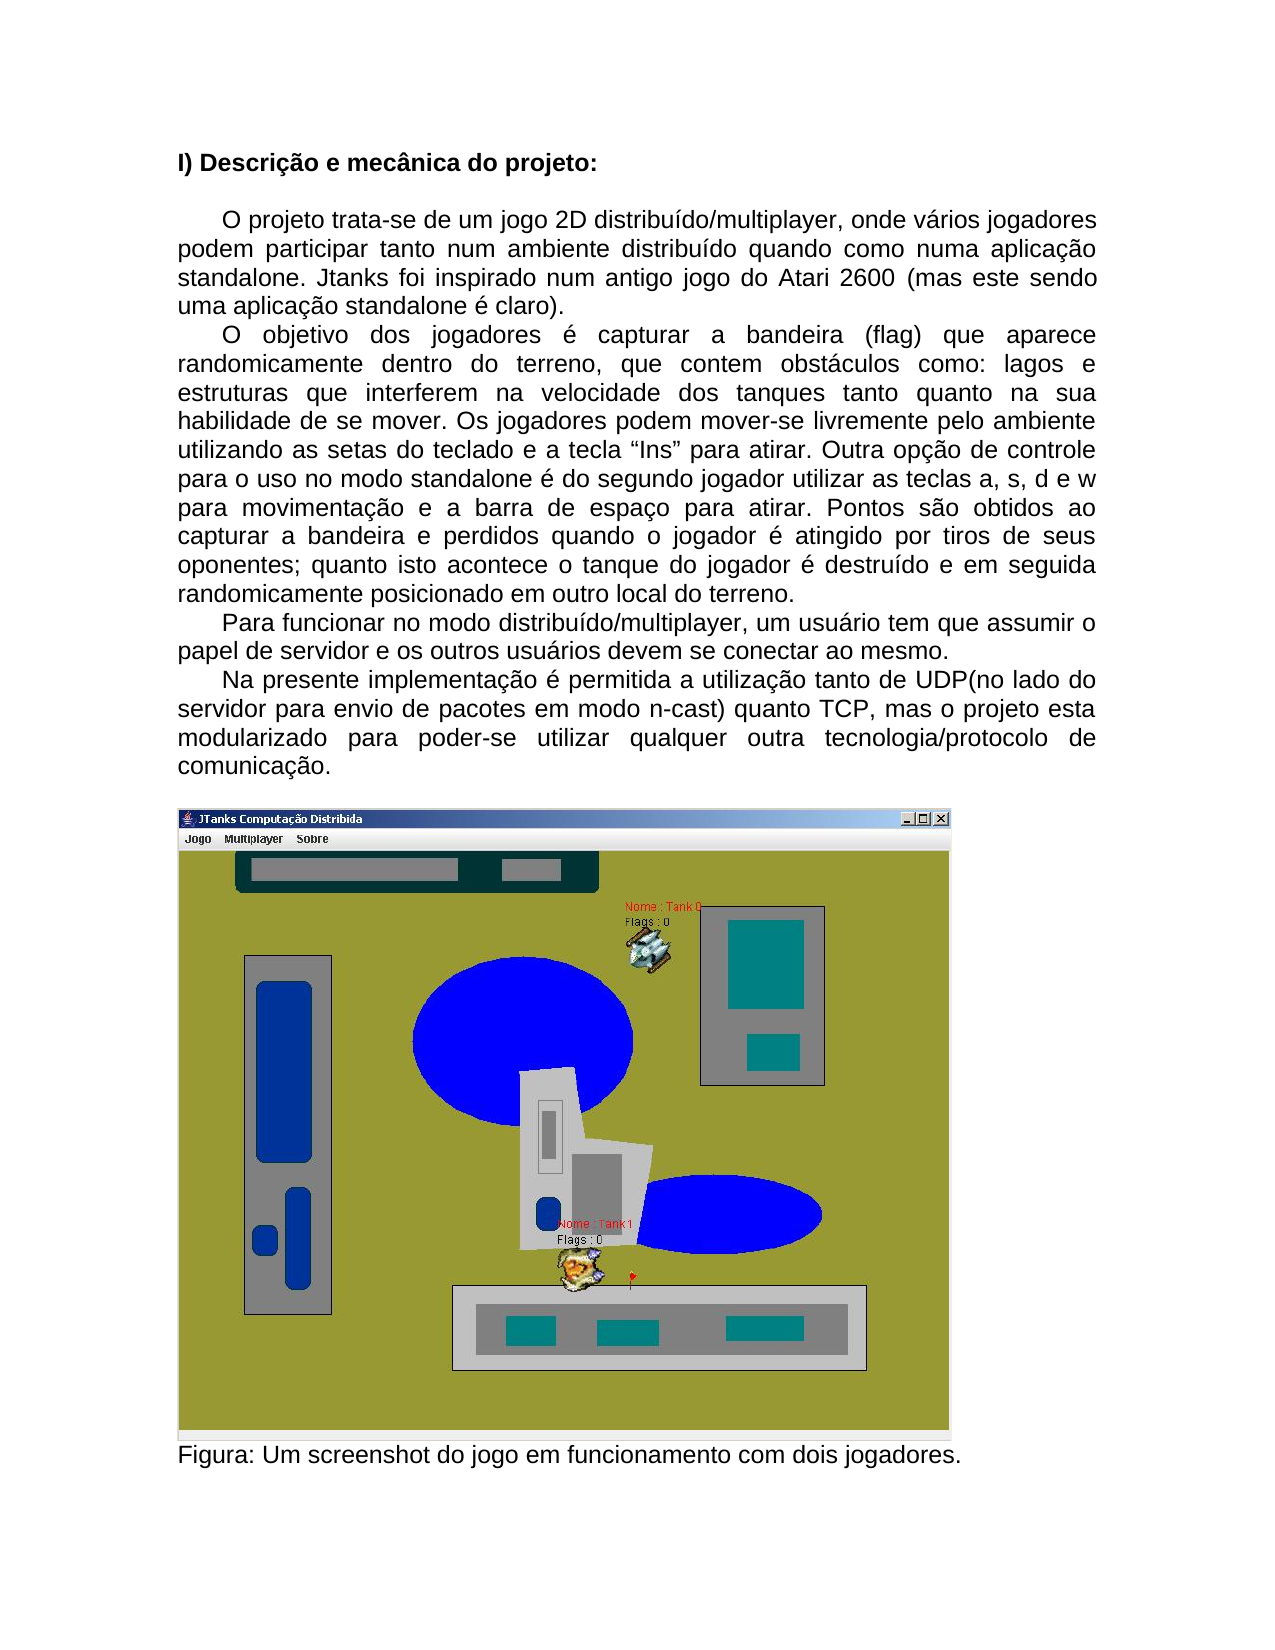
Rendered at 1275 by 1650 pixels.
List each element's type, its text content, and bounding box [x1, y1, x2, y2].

text O projeto trata-se de um jogo 2D distribuído/multiplayer, onde vários jogadores podem participar tanto num ambiente distribuído quando como numa aplicação standalone. Jtanks foi inspirado num antigo jogo do Atari 2600 (mas este sendo uma aplicação standalone é claro). [177, 205, 1098, 320]
text Para funcionar no modo distribuído/multiplayer, um usuário tem que assumir o papel de servidor e os outros usuários devem se conectar ao mesmo. [177, 608, 1098, 665]
text Figura: Um screenshot do jogo em funcionamento com dois jogadores. [177, 1440, 1098, 1469]
text I) Descrição e mecânica do projeto: [177, 148, 1098, 176]
text Na presente implementação é permitida a utilização tanto de UDP(no lado do servidor para envio de pacotes em modo n-cast) quanto TCP, mas o projeto esta modularizado para poder-se utilizar qualquer outra tecnologia/protocolo de comunicação. [177, 665, 1098, 780]
text O objetivo dos jogadores é capturar a bandeira (flag) que aparece randomicamente dentro do terreno, que contem obstáculos como: lagos e estruturas que interferem na velocidade dos tanques tanto quanto na sua habilidade de se mover. Os jogadores podem mover-se livremente pelo ambiente utilizando as setas do teclado e a tecla “Ins” para atirar. Outra opção de controle para o uso no modo standalone é do segundo jogador utilizar as teclas a, s, d e w para movimentação e a barra de espaço para atirar. Pontos são obtidos ao capturar a bandeira e perdidos quando o jogador é atingido por tiros de seus oponentes; quanto isto acontece o tanque do jogador é destruído e em seguida randomicamente posicionado em outro local do terreno. [177, 320, 1098, 608]
picture [177, 808, 952, 1441]
